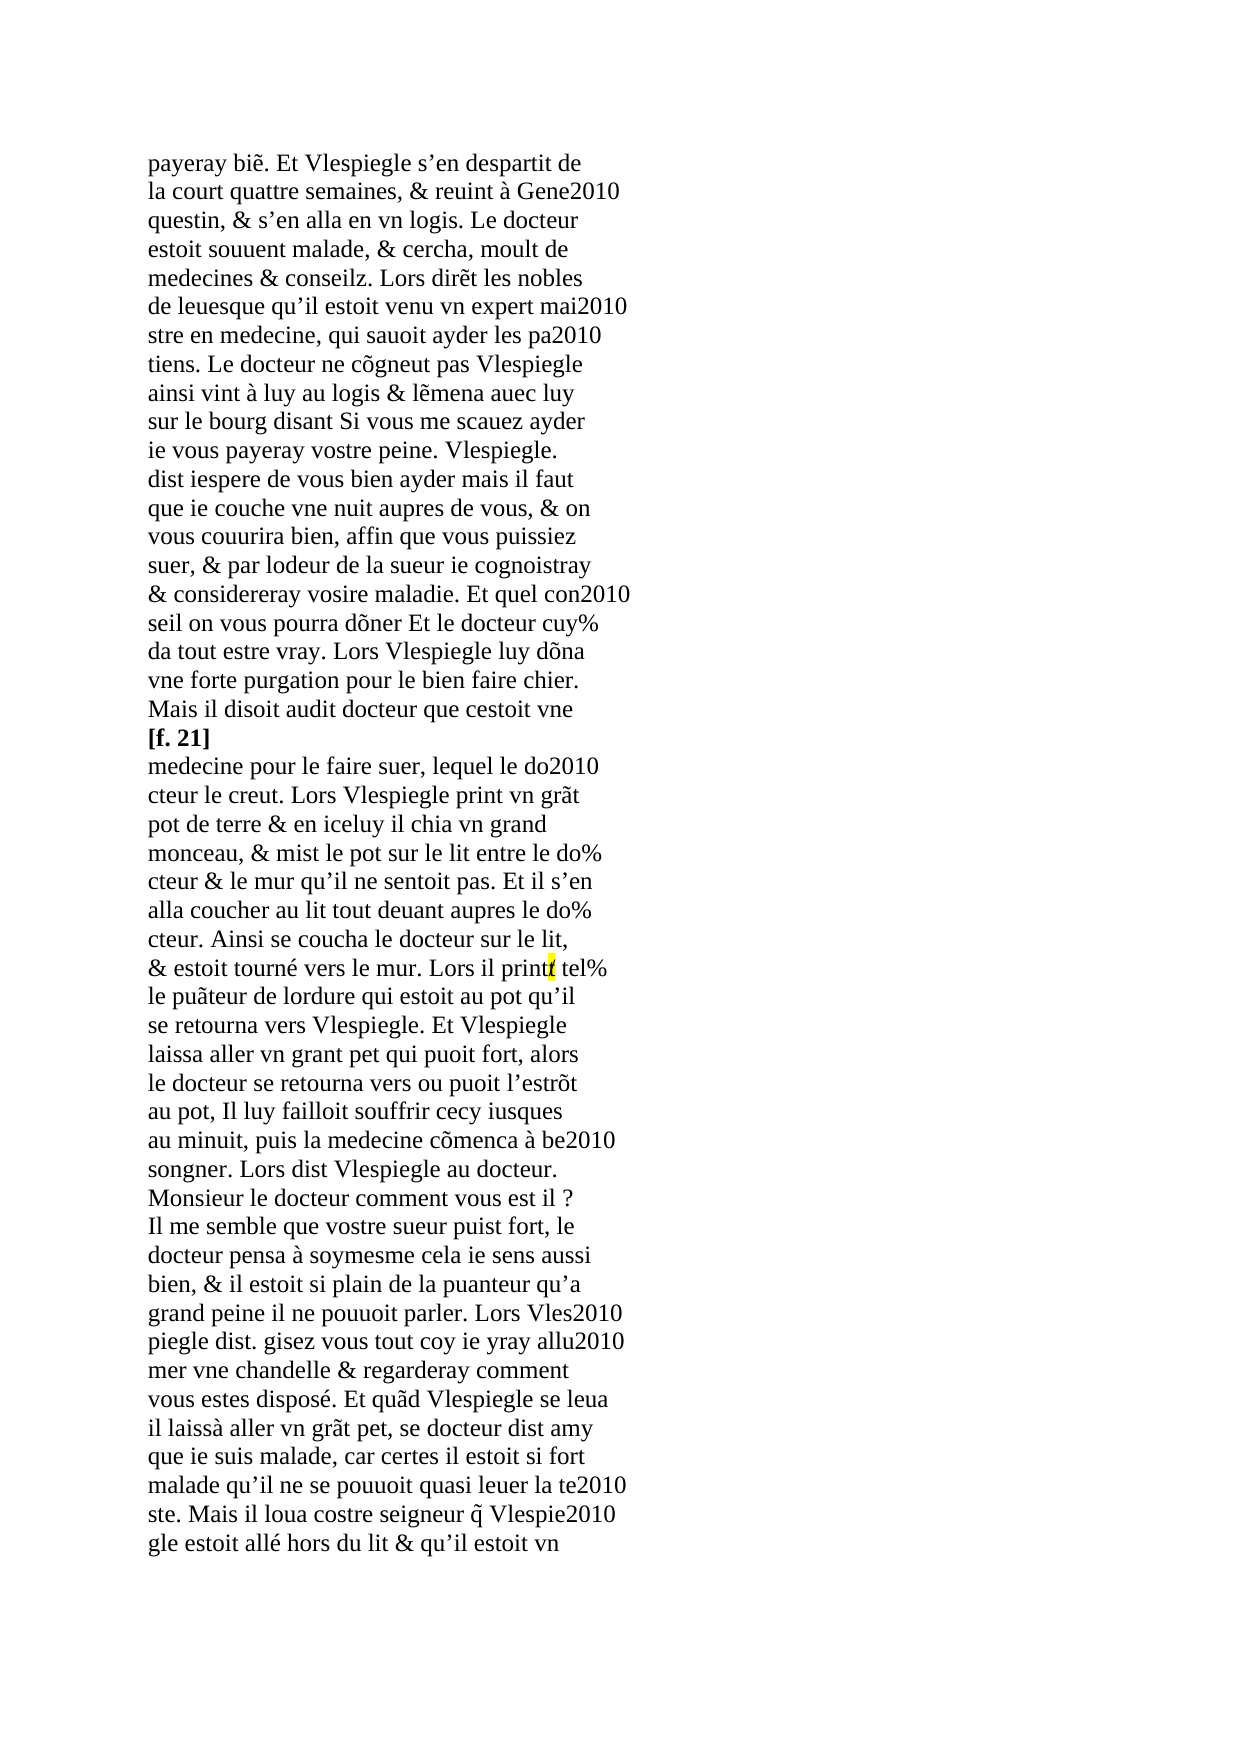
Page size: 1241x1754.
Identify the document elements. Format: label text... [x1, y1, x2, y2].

text payeray biẽ. Et Vlespiegle s’en despartit de la court quattre semaines, & reuint à Gene2010 questin, & s’en alla en vn logis. Le docteur estoit souuent malade, & cercha, moult de medecines & conseilz. Lors dirẽt les nobles de leuesque qu’il estoit venu vn expert mai2010 stre en medecine, qui sauoit ayder les pa2010 tiens. Le docteur ne cõgneut pas Vlespiegle ainsi vint à luy au logis & lẽmena auec luy sur le bourg disant Si vous me scauez ayder ie vous payeray vostre peine. Vlespiegle. dist iespere de vous bien ayder mais il faut que ie couche vne nuit aupres de vous, & on vous couurira bien, affin que vous puissiez suer, & par lodeur de la sueur ie cognoistray & considereray vosire maladie. Et quel con2010 seil on vous pourra dõner Et le docteur cuy% da tout estre vray. Lors Vlespiegle luy dõna vne forte purgation pour le bien faire chier. Mais il disoit audit docteur que cestoit vne [f. 21] [148, 148, 1093, 751]
text medecine pour le faire suer, lequel le do2010 cteur le creut. Lors Vlespiegle print vn grãt pot de terre & en iceluy il chia vn grand monceau, & mist le pot sur le lit entre le do% cteur & le mur qu’il ne sentoit pas. Et il s’en alla coucher au lit tout deuant aupres le do% cteur. Ainsi se coucha le docteur sur le lit, & estoit tourné vers le mur. Lors il printt tel% le puãteur de lordure qui estoit au pot qu’il se retourna vers Vlespiegle. Et Vlespiegle laissa aller vn grant pet qui puoit fort, alors le docteur se retourna vers ou puoit l’estrõt au pot, Il luy failloit souffrir cecy iusques au minuit, puis la medecine cõmenca à be2010 songner. Lors dist Vlespiegle au docteur. Monsieur le docteur comment vous est il ? Il me semble que vostre sueur puist fort, le docteur pensa à soymesme cela ie sens aussi bien, & il estoit si plain de la puanteur qu’a grand peine il ne pouuoit parler. Lors Vles2010 piegle dist. gisez vous tout coy ie yray allu2010 mer vne chandelle & regarderay comment vous estes disposé. Et quãd Vlespiegle se leua il laissà aller vn grãt pet, se docteur dist amy que ie suis malade, car certes il estoit si fort malade qu’il ne se pouuoit quasi leuer la te2010 ste. Mais il loua costre seigneur q̃ Vlespie2010 gle estoit allé hors du lit & qu’il estoit vn [148, 751, 1093, 1556]
